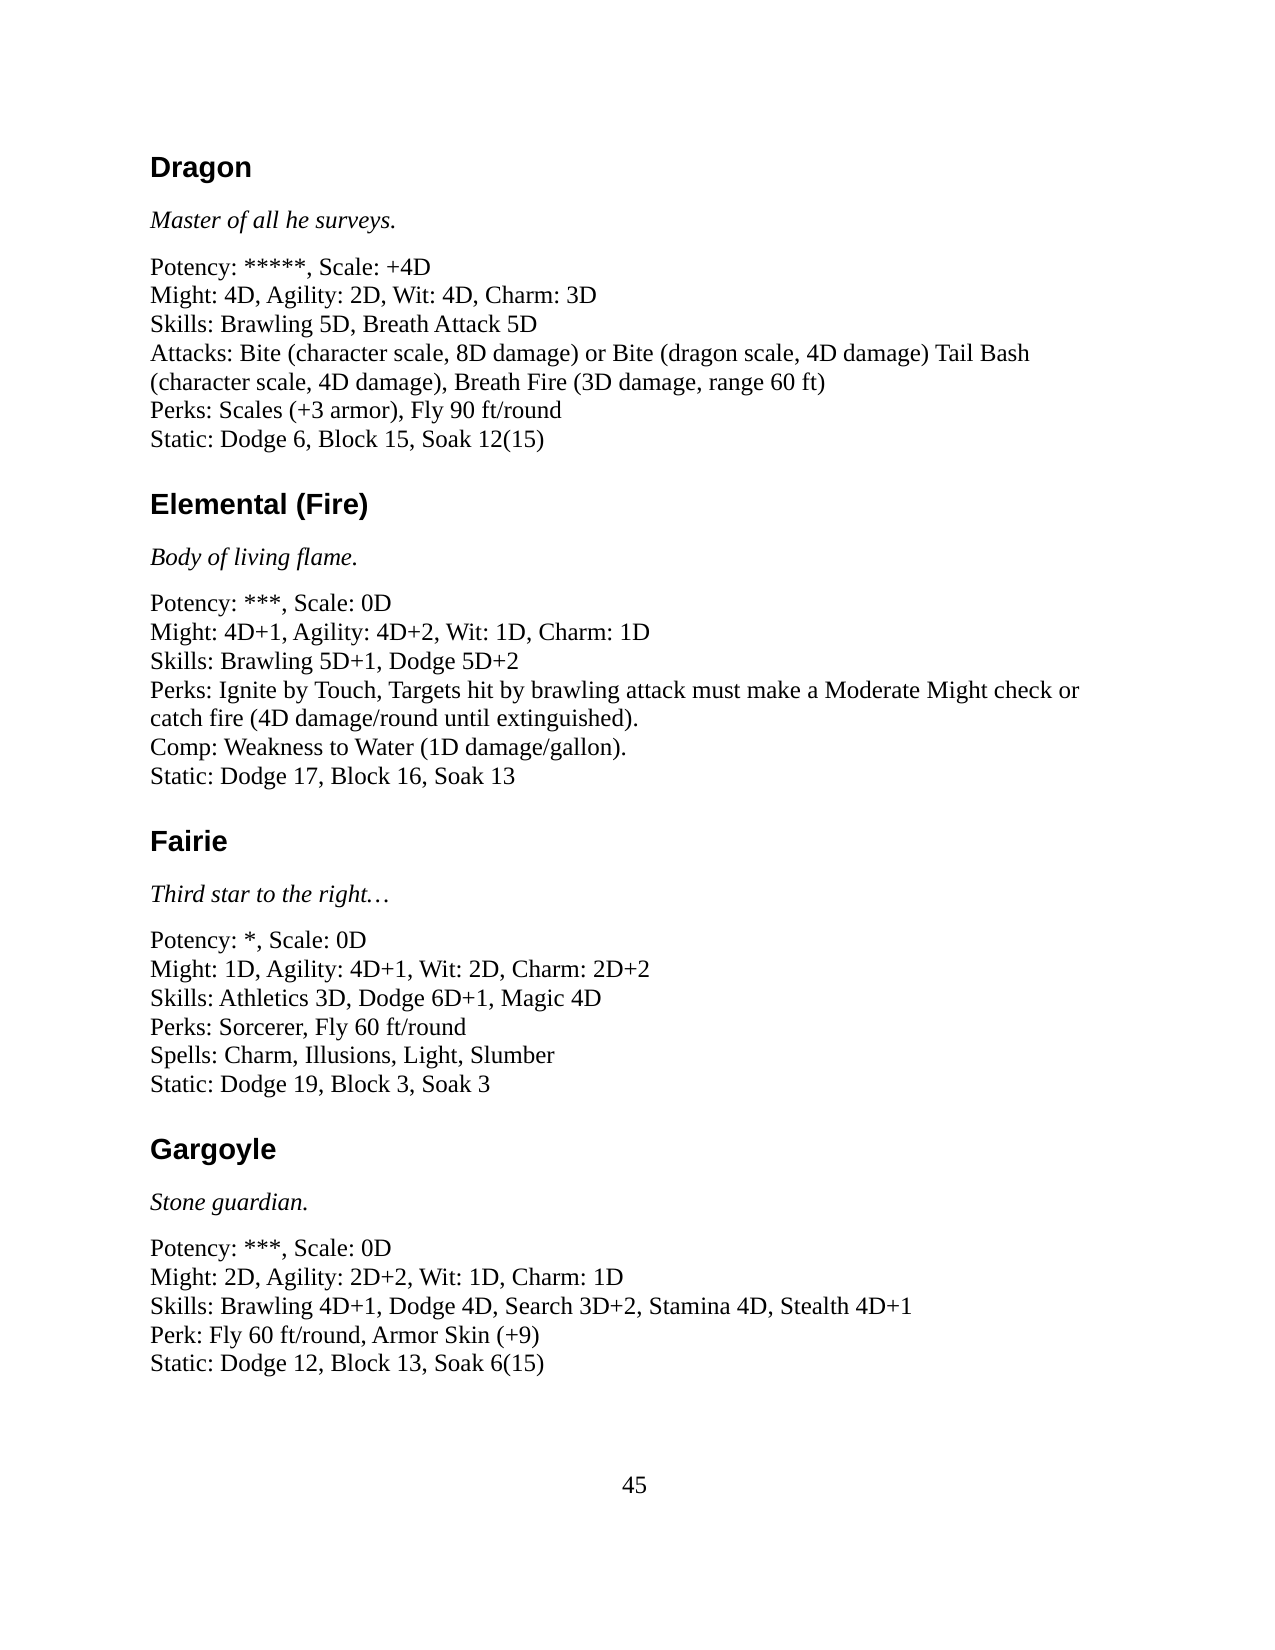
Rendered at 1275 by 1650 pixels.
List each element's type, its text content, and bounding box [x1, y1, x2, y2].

text Body of living flame. [150, 542, 1125, 571]
text Stone guardian. [150, 1187, 1125, 1216]
text Potency: ***, Scale: 0D Might: 4D+1, Agility: 4D+2, Wit: 1D, Charm: 1D Skills: Brawling 5D+1, Dodge 5D+2 Perks: Ignite by Touch, Targets hit by brawling attack must make a Moderate Might check or catch fire (4D damage/round until extinguished). Comp: Weakness to Water (1D damage/gallon). Static: Dodge 17, Block 16, Soak 13 [150, 588, 1125, 790]
subtitle Fairie [150, 824, 1125, 857]
subtitle Gargoyle [150, 1132, 1125, 1165]
subtitle Elemental (Fire) [150, 487, 1125, 520]
text Potency: *****, Scale: +4D Might: 4D, Agility: 2D, Wit: 4D, Charm: 3D Skills: Brawling 5D, Breath Attack 5D Attacks: Bite (character scale, 8D damage) or Bite (dragon scale, 4D damage) Tail Bash (character scale, 4D damage), Breath Fire (3D damage, range 60 ft) Perks: Scales (+3 armor), Fly 90 ft/round Static: Dodge 6, Block 15, Soak 12(15) [150, 252, 1125, 453]
text Third star to the right… [150, 879, 1125, 907]
text Potency: *, Scale: 0D Might: 1D, Agility: 4D+1, Wit: 2D, Charm: 2D+2 Skills: Athletics 3D, Dodge 6D+1, Magic 4D Perks: Sorcerer, Fly 60 ft/round Spells: Charm, Illusions, Light, Slumber Static: Dodge 19, Block 3, Soak 3 [150, 925, 1125, 1098]
subtitle Dragon [150, 150, 1125, 183]
text Potency: ***, Scale: 0D Might: 2D, Agility: 2D+2, Wit: 1D, Charm: 1D Skills: Brawling 4D+1, Dodge 4D, Search 3D+2, Stamina 4D, Stealth 4D+1 Perk: Fly 60 ft/round, Armor Skin (+9) Static: Dodge 12, Block 13, Soak 6(15) [150, 1233, 1125, 1377]
text Master of all he surveys. [150, 205, 1125, 234]
